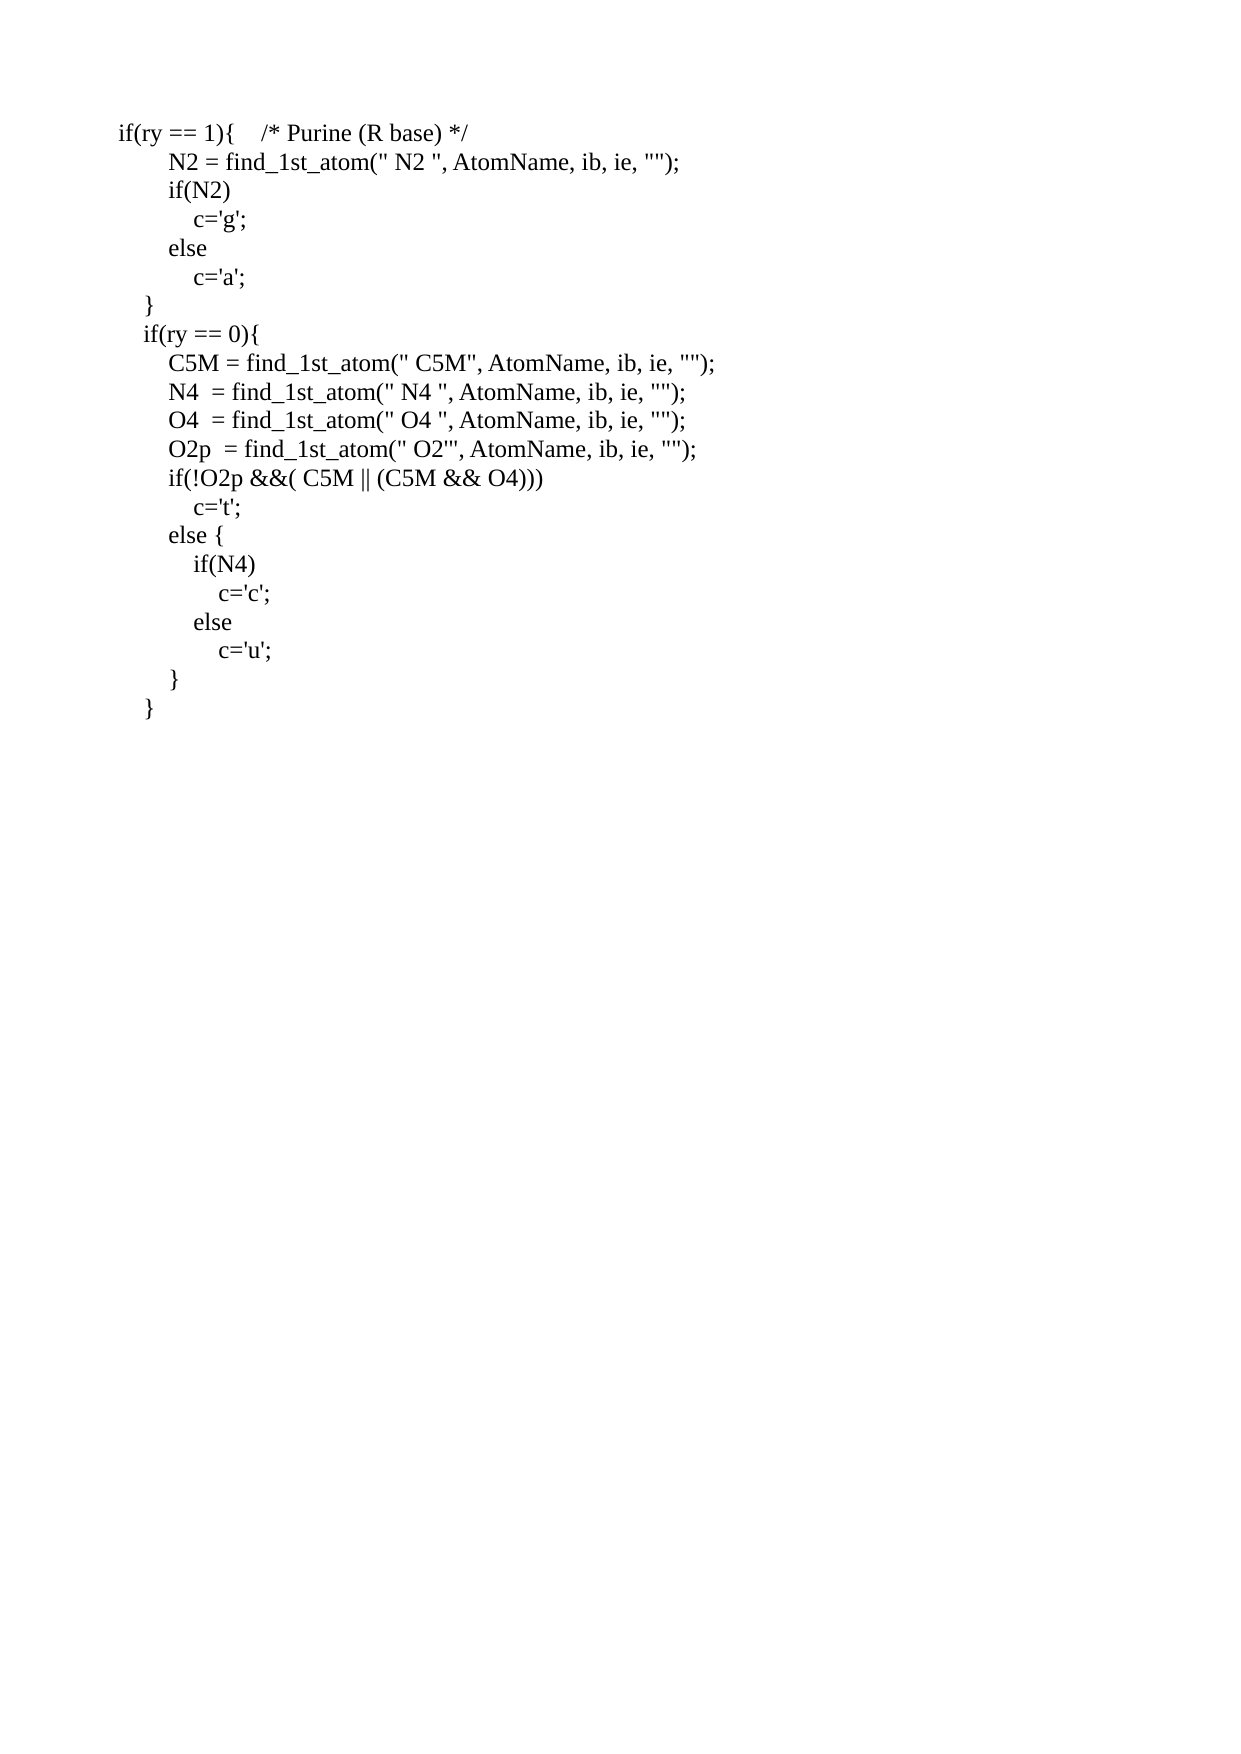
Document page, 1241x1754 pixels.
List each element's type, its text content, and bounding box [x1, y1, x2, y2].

text c='g'; [118, 204, 1122, 233]
text c='t'; [118, 492, 1122, 521]
text else [118, 233, 1122, 262]
text else [118, 607, 1122, 636]
text if(N4) [118, 549, 1122, 578]
text if(N2) [118, 176, 1122, 204]
text N2 = find_1st_atom(" N2 ", AtomName, ib, ie, ""); [118, 147, 1122, 176]
text } [118, 291, 1122, 319]
text c='a'; [118, 262, 1122, 291]
text O2p = find_1st_atom(" O2'", AtomName, ib, ie, ""); [118, 434, 1122, 463]
text C5M = find_1st_atom(" C5M", AtomName, ib, ie, ""); [118, 348, 1122, 377]
text if(ry == 1){ /* Purine (R base) */ [118, 118, 1122, 147]
text c='c'; [118, 578, 1122, 607]
text else { [118, 521, 1122, 549]
text if(!O2p &&( C5M || (C5M && O4))) [118, 463, 1122, 492]
text N4 = find_1st_atom(" N4 ", AtomName, ib, ie, ""); [118, 377, 1122, 406]
text } [118, 664, 1122, 693]
text if(ry == 0){ [118, 319, 1122, 348]
text } [118, 693, 1122, 722]
text c='u'; [118, 636, 1122, 664]
text O4 = find_1st_atom(" O4 ", AtomName, ib, ie, ""); [118, 406, 1122, 434]
